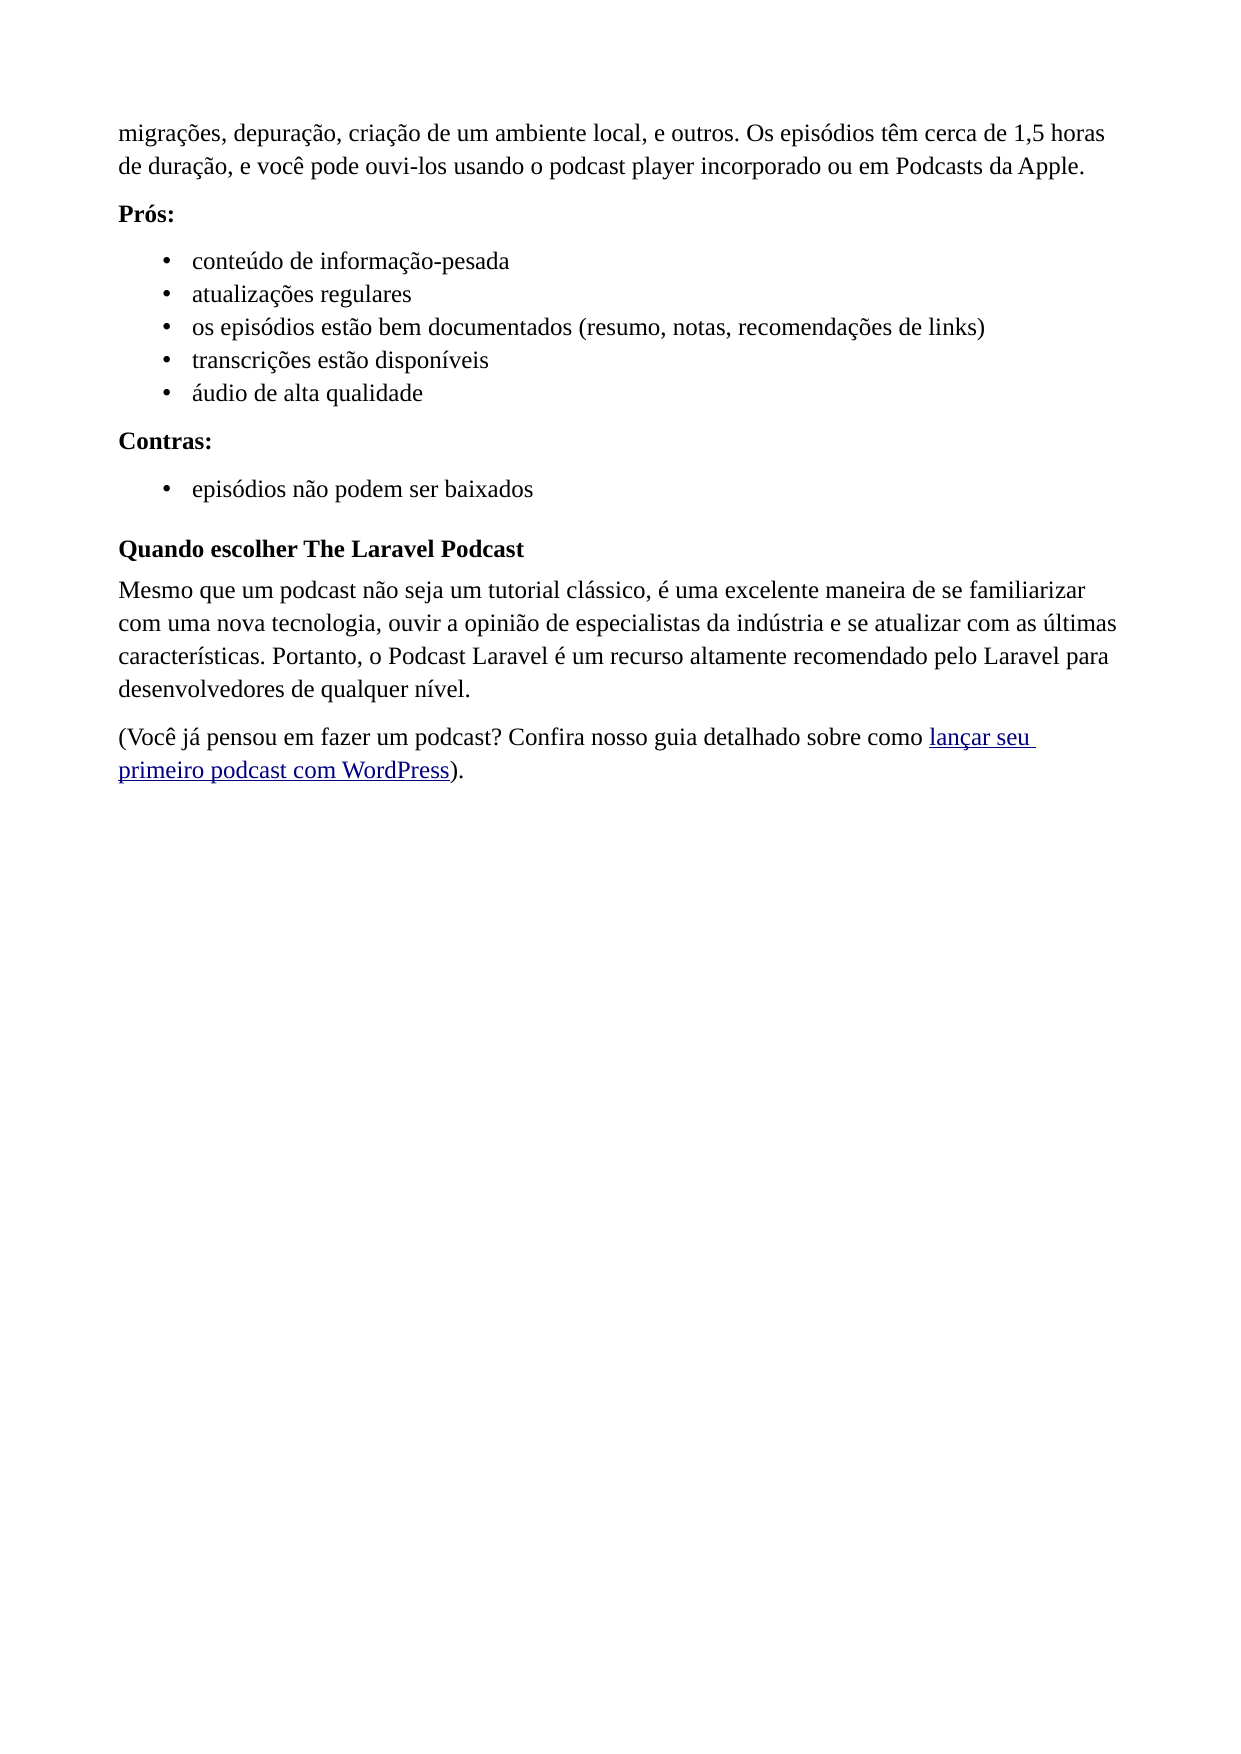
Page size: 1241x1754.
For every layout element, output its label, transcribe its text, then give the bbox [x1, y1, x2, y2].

list episódios não podem ser baixados [162, 474, 1122, 502]
list transcrições estão disponíveis [162, 345, 1122, 374]
list conteúdo de informação-pesada [162, 246, 1122, 275]
list atualizações regulares [162, 279, 1122, 308]
text Contras: [118, 426, 1122, 455]
text migrações, depuração, criação de um ambiente local, e outros. Os episódios têm cerca de 1,5 horas de duração, e você pode ouvi-los usando o podcast player incorporado ou em Podcasts da Apple. [118, 118, 1122, 180]
text Prós: [118, 199, 1122, 227]
list áudio de alta qualidade [162, 378, 1122, 407]
text (Você já pensou em fazer um podcast? Confira nosso guia detalhado sobre como lançar seu primeiro podcast com WordPress). [118, 722, 1122, 783]
subtitle Quando escolher The Laravel Podcast [118, 534, 1122, 562]
text Mesmo que um podcast não seja um tutorial clássico, é uma excelente maneira de se familiarizar com uma nova tecnologia, ouvir a opinião de especialistas da indústria e se atualizar com as últimas características. Portanto, o Podcast Laravel é um recurso altamente recomendado pelo Laravel para desenvolvedores de qualquer nível. [118, 575, 1122, 703]
list os episódios estão bem documentados (resumo, notas, recomendações de links) [162, 312, 1122, 341]
